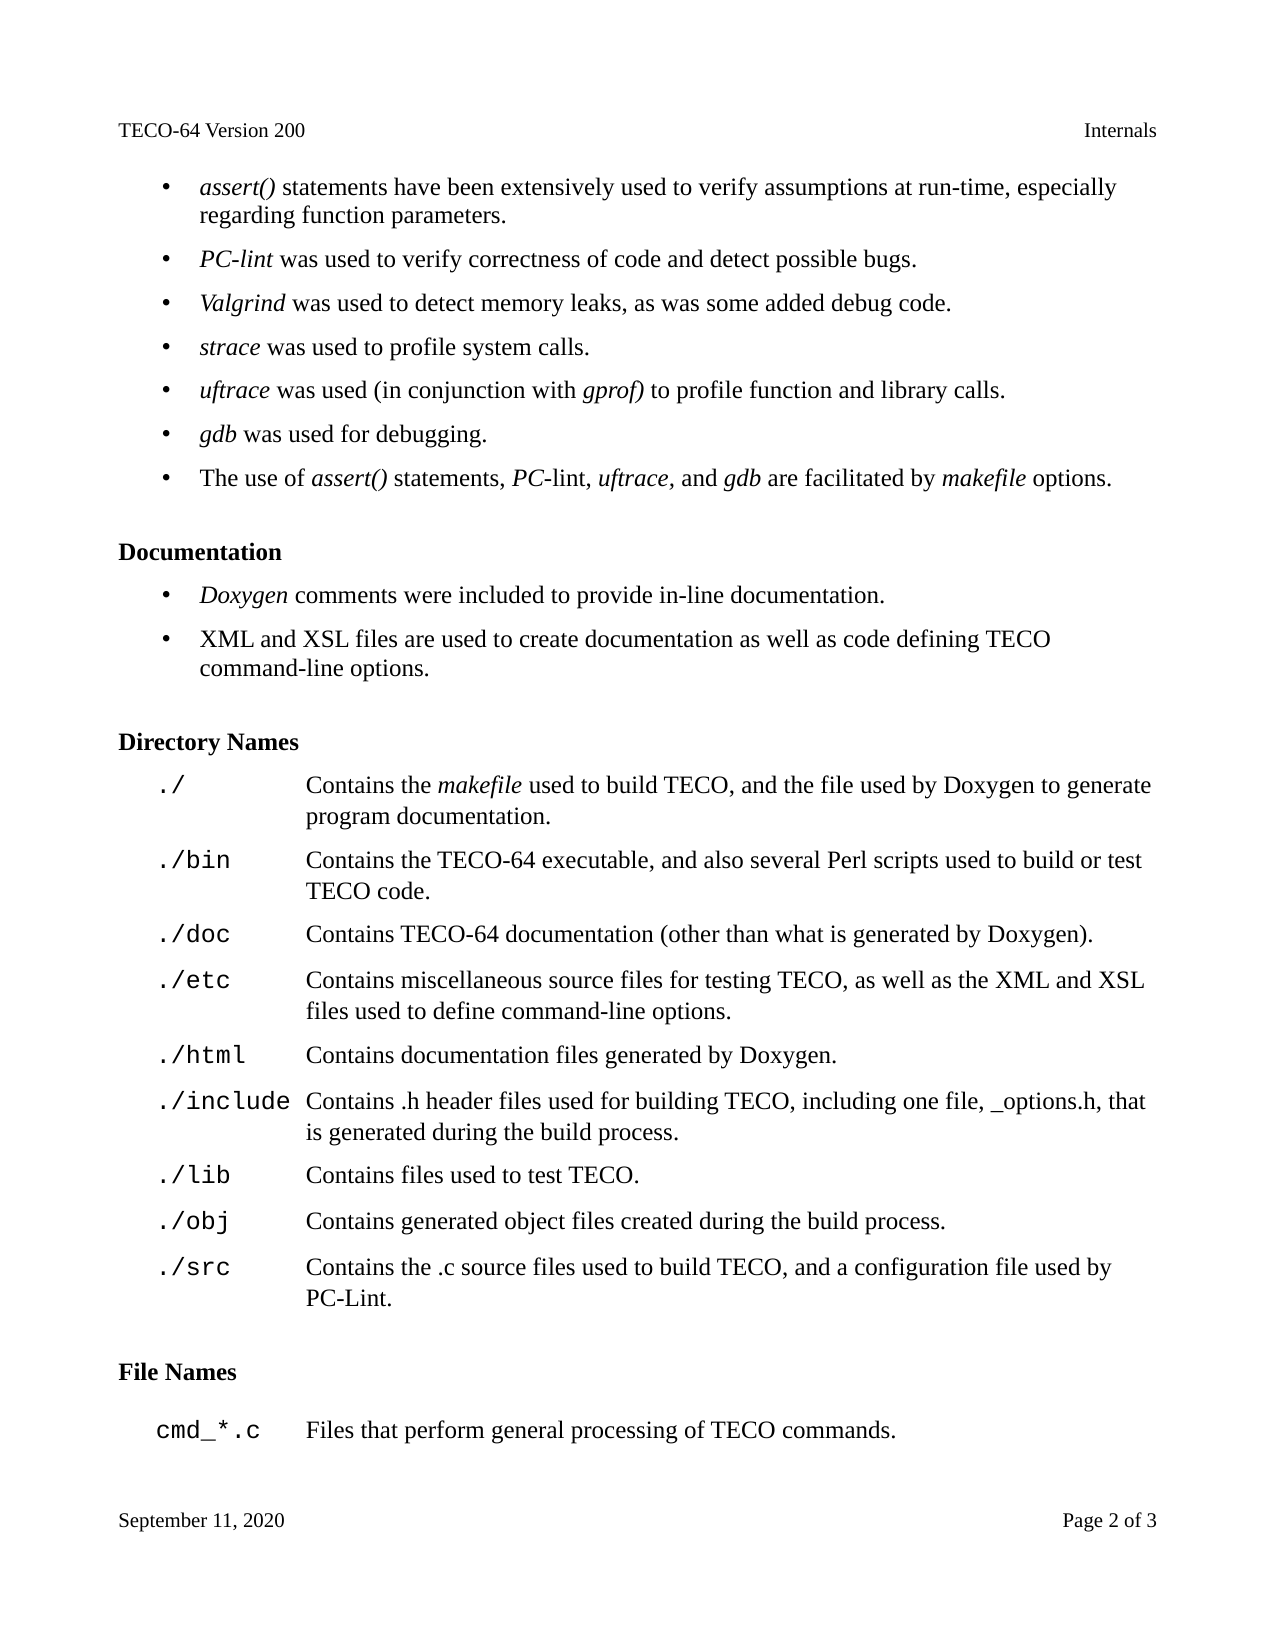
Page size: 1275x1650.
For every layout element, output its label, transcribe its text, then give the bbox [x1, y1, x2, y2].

text Documentation [118, 537, 1157, 565]
text ./lib Contains files used to test TECO. [156, 1160, 1157, 1191]
text ./obj Contains generated object files created during the build process. [156, 1206, 1157, 1237]
text ./ Contains the makefile used to build TECO, and the file used by Doxygen to generate program documentation. [156, 770, 1157, 830]
text ./src Contains the .c source files used to build TECO, and a configuration file used by PC-Lint. [156, 1252, 1157, 1312]
text ./bin Contains the TECO-64 executable, and also several Perl scripts used to build or test TECO code. [156, 845, 1157, 904]
text File Names [118, 1357, 1157, 1385]
list The use of assert() statements, PC-lint, uftrace, and gdb are facilitated by makefile options. [162, 463, 1157, 492]
text ./html Contains documentation files generated by Doxygen. [156, 1040, 1157, 1071]
text Directory Names [118, 727, 1157, 755]
list gdb was used for debugging. [162, 419, 1157, 448]
text ./etc Contains miscellaneous source files for testing TECO, as well as the XML and XSL files used to define command-line options. [156, 965, 1157, 1025]
text cmd_*.c Files that perform general processing of TECO commands. [156, 1415, 1157, 1446]
list Valgrind was used to detect memory leaks, as was some added debug code. [162, 288, 1157, 317]
list PC-lint was used to verify correctness of code and detect possible bugs. [162, 244, 1157, 273]
text ./include Contains .h header files used for building TECO, including one file, _options.h, that is generated during the build process. [156, 1086, 1157, 1145]
text ./doc Contains TECO-64 documentation (other than what is generated by Doxygen). [156, 919, 1157, 950]
list assert() statements have been extensively used to verify assumptions at run-time, especially regarding function parameters. [162, 172, 1157, 229]
list XML and XSL files are used to create documentation as well as code defining TECO command-line options. [162, 624, 1157, 682]
list Doxygen comments were included to provide in-line documentation. [162, 580, 1157, 609]
list uftrace was used (in conjunction with gprof) to profile function and library calls. [162, 375, 1157, 404]
list strace was used to profile system calls. [162, 332, 1157, 360]
